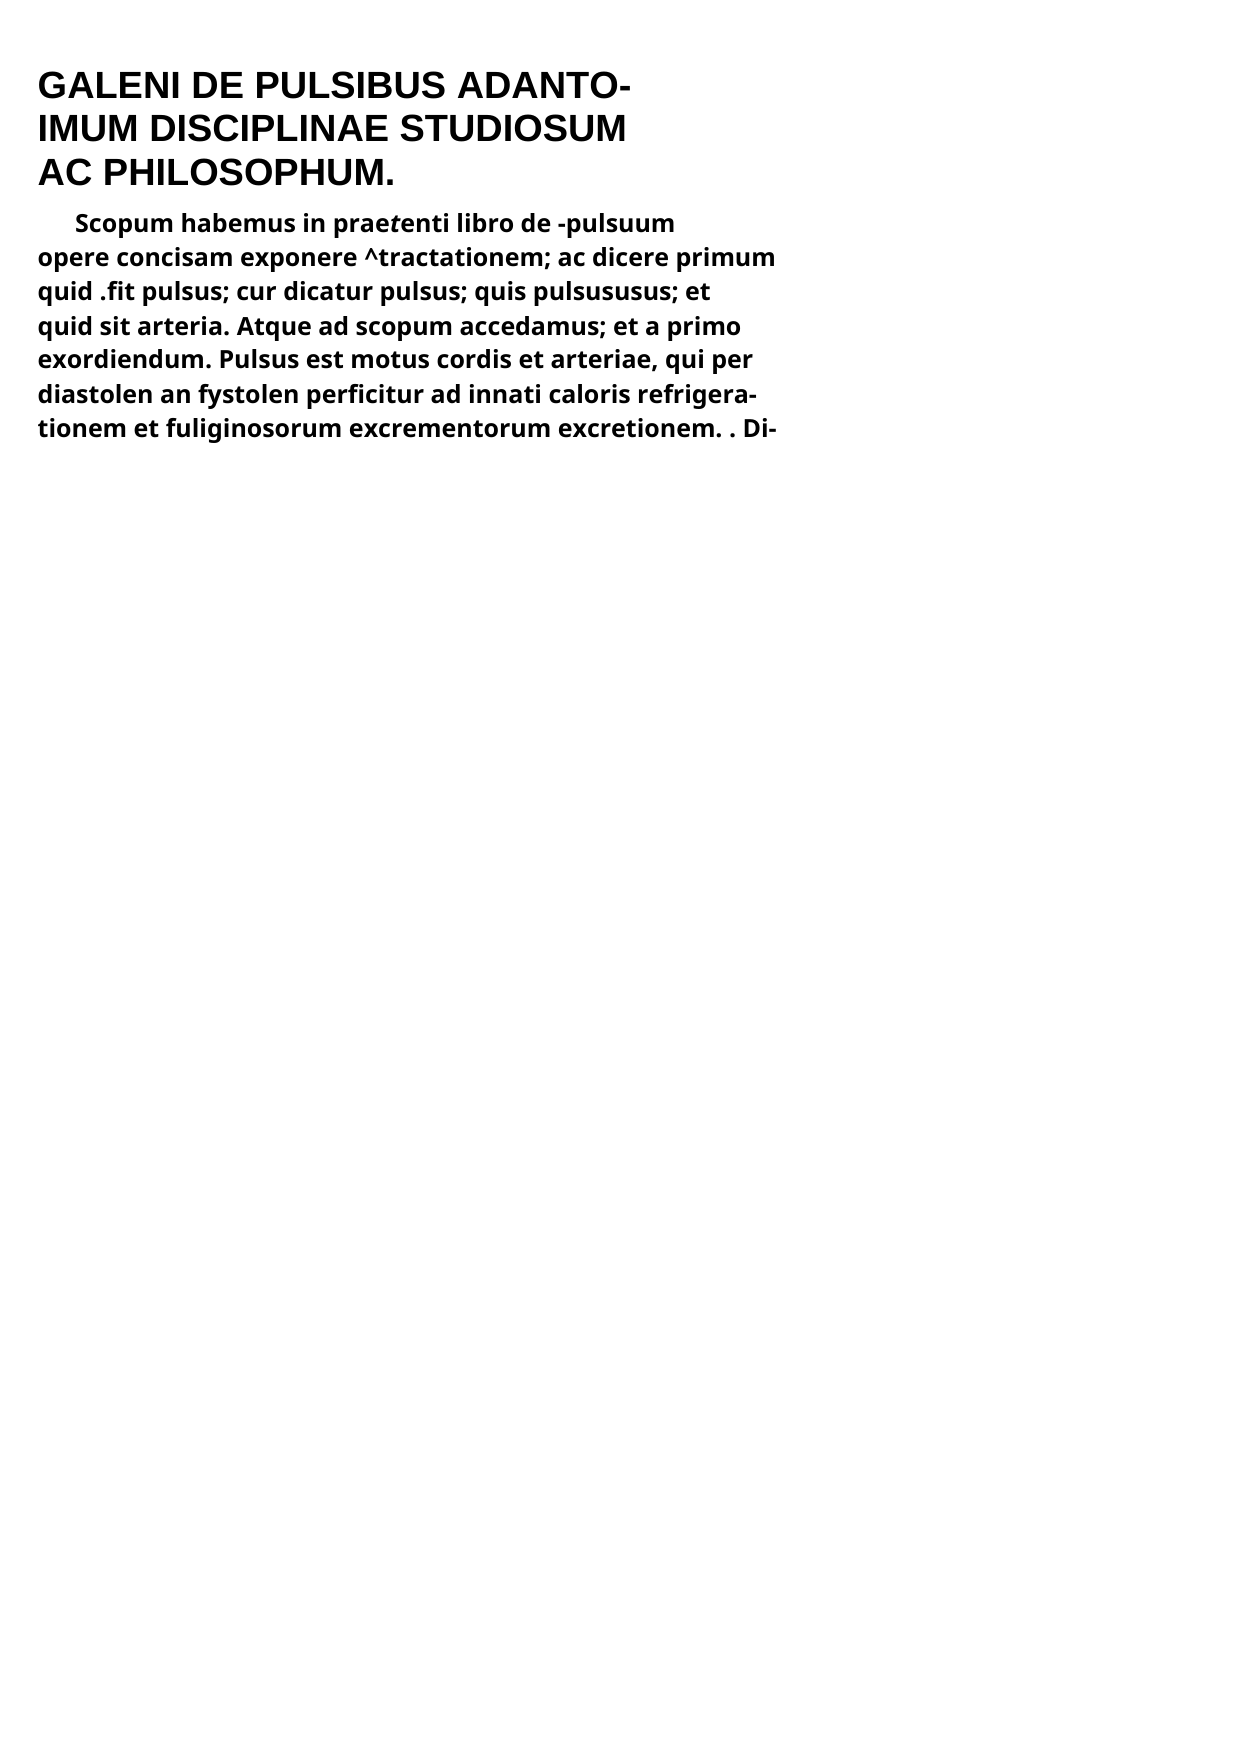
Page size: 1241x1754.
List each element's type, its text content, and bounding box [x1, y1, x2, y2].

text Scopum habemus in praetenti libro de -pulsuum opere concisam exponere ^tractationem; ac dicere primum quid .fit pulsus; cur dicatur pulsus; quis pulsususus; et quid sit arteria. Atque ad scopum accedamus; et a primo exordiendum. Pulsus est motus cordis et arteriae, qui per diastolen an fystolen perficitur ad innati caloris refrigera- tionem et fuliginosorum excrementorum excretionem. . Di- [37, 206, 1203, 444]
subtitle GALENI DE PULSIBUS ADANTO- IMUM DISCIPLINAE STUDIOSUM AC PHILOSOPHUM. [37, 62, 1203, 193]
